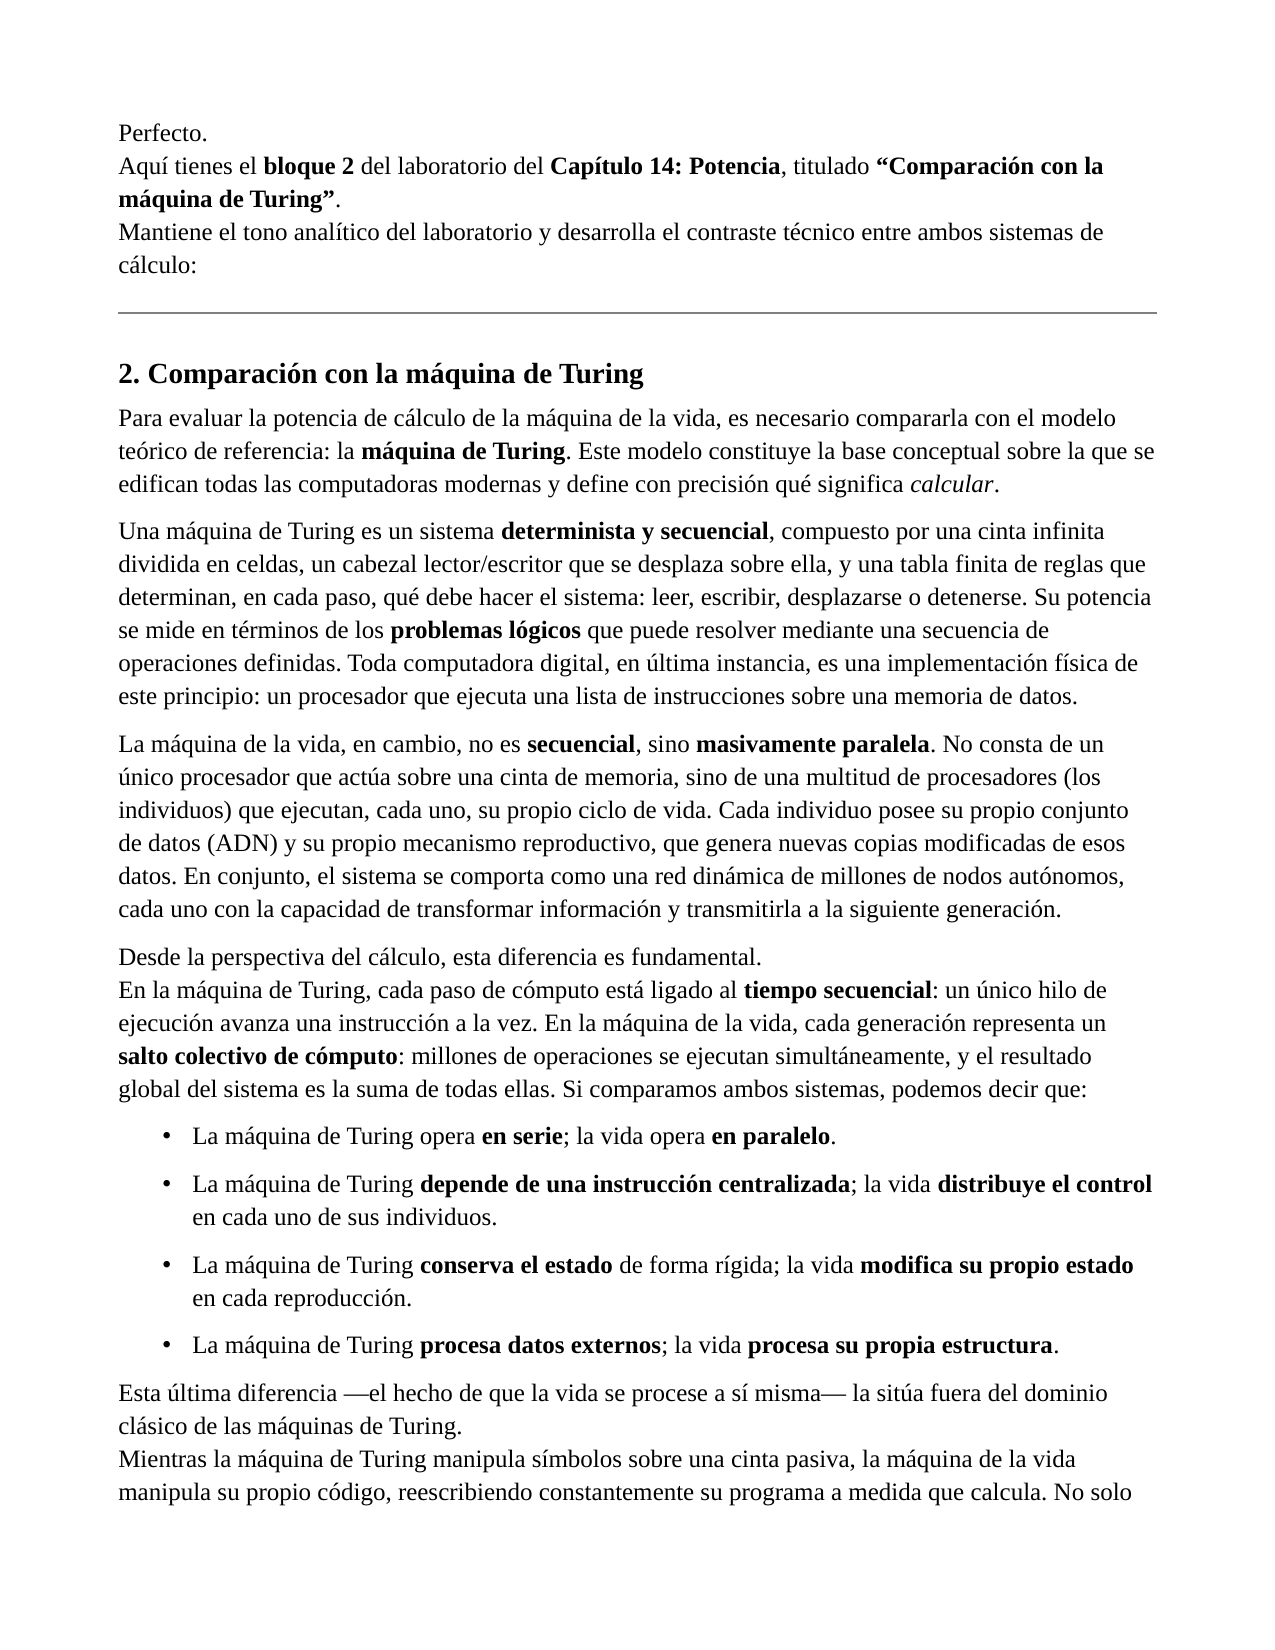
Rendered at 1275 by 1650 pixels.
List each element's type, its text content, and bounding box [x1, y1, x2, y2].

list La máquina de Turing opera en serie; la vida opera en paralelo. [162, 1121, 1157, 1150]
text Esta última diferencia —el hecho de que la vida se procese a sí misma— la sitúa fuera del dominio clásico de las máquinas de Turing. Mientras la máquina de Turing manipula símbolos sobre una cinta pasiva, la máquina de la vida manipula su propio código, reescribiendo constantemente su programa a medida que calcula. No solo [118, 1378, 1157, 1506]
text La máquina de la vida, en cambio, no es secuencial, sino masivamente paralela. No consta de un único procesador que actúa sobre una cinta de memoria, sino de una multitud de procesadores (los individuos) que ejecutan, cada uno, su propio ciclo de vida. Cada individuo posee su propio conjunto de datos (ADN) y su propio mecanismo reproductivo, que genera nuevas copias modificadas de esos datos. En conjunto, el sistema se comporta como una red dinámica de millones de nodos autónomos, cada uno con la capacidad de transformar información y transmitirla a la siguiente generación. [118, 729, 1157, 923]
list La máquina de Turing procesa datos externos; la vida procesa su propia estructura. [162, 1330, 1157, 1359]
list La máquina de Turing depende de una instrucción centralizada; la vida distribuye el control en cada uno de sus individuos. [162, 1169, 1157, 1231]
subtitle 2. Comparación con la máquina de Turing [118, 357, 1157, 390]
text Para evaluar la potencia de cálculo de la máquina de la vida, es necesario compararla con el modelo teórico de referencia: la máquina de Turing. Este modelo constituye la base conceptual sobre la que se edifican todas las computadoras modernas y define con precisión qué significa calcular. [118, 403, 1157, 497]
list La máquina de Turing conserva el estado de forma rígida; la vida modifica su propio estado en cada reproducción. [162, 1250, 1157, 1311]
text Perfecto. Aquí tienes el bloque 2 del laboratorio del Capítulo 14: Potencia, titulado “Comparación con la máquina de Turing”. Mantiene el tono analítico del laboratorio y desarrolla el contraste técnico entre ambos sistemas de cálculo: [118, 118, 1157, 279]
text Una máquina de Turing es un sistema determinista y secuencial, compuesto por una cinta infinita dividida en celdas, un cabezal lector/escritor que se desplaza sobre ella, y una tabla finita de reglas que determinan, en cada paso, qué debe hacer el sistema: leer, escribir, desplazarse o detenerse. Su potencia se mide en términos de los problemas lógicos que puede resolver mediante una secuencia de operaciones definidas. Toda computadora digital, en última instancia, es una implementación física de este principio: un procesador que ejecuta una lista de instrucciones sobre una memoria de datos. [118, 516, 1157, 710]
text Desde la perspectiva del cálculo, esta diferencia es fundamental. En la máquina de Turing, cada paso de cómputo está ligado al tiempo secuencial: un único hilo de ejecución avanza una instrucción a la vez. En la máquina de la vida, cada generación representa un salto colectivo de cómputo: millones de operaciones se ejecutan simultáneamente, y el resultado global del sistema es la suma de todas ellas. Si comparamos ambos sistemas, podemos decir que: [118, 942, 1157, 1103]
